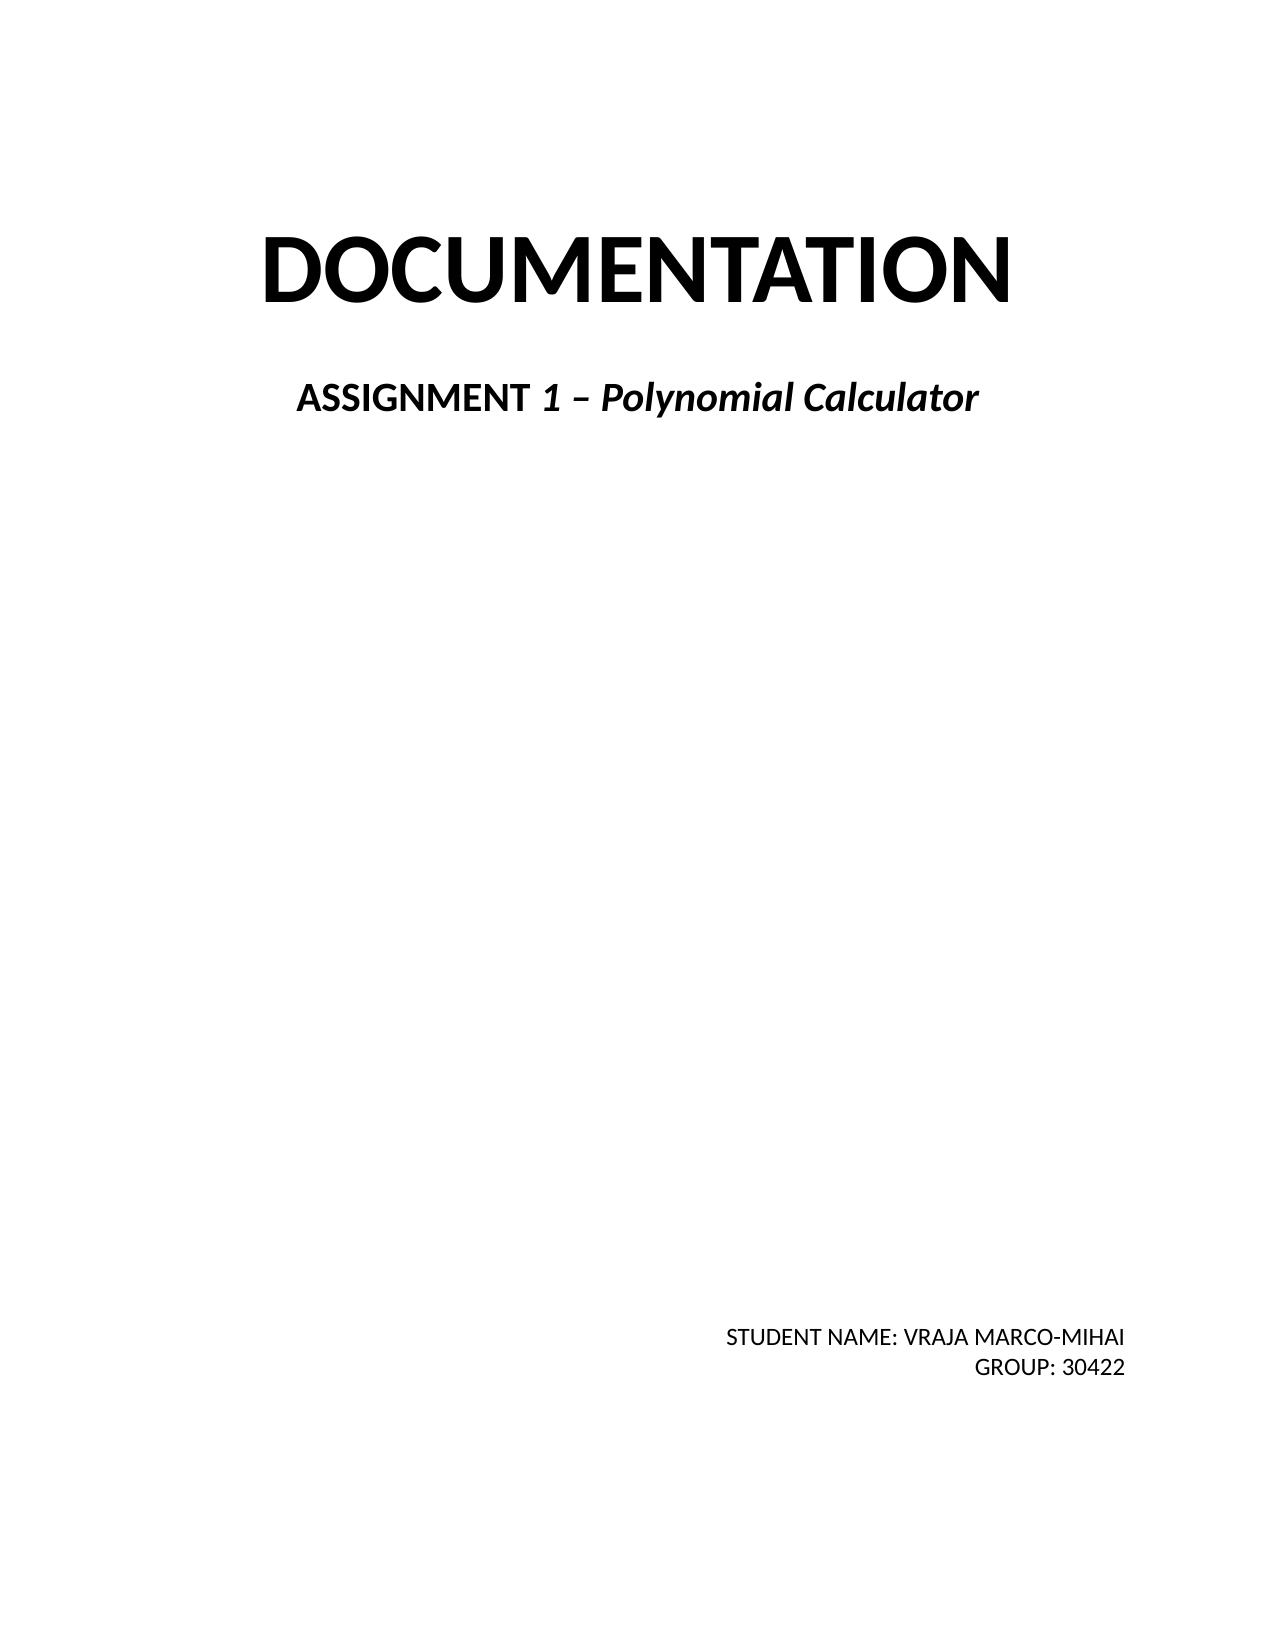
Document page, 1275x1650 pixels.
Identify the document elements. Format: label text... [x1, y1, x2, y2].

subtitle DOCUMENTATION [150, 206, 1125, 328]
subtitle ASSIGNMENT 1 – Polynomial Calculator [150, 371, 1125, 422]
text GROUP: 30422 [150, 1351, 1125, 1382]
text STUDENT NAME: VRAJA MARCO-MIHAI [150, 1321, 1125, 1351]
